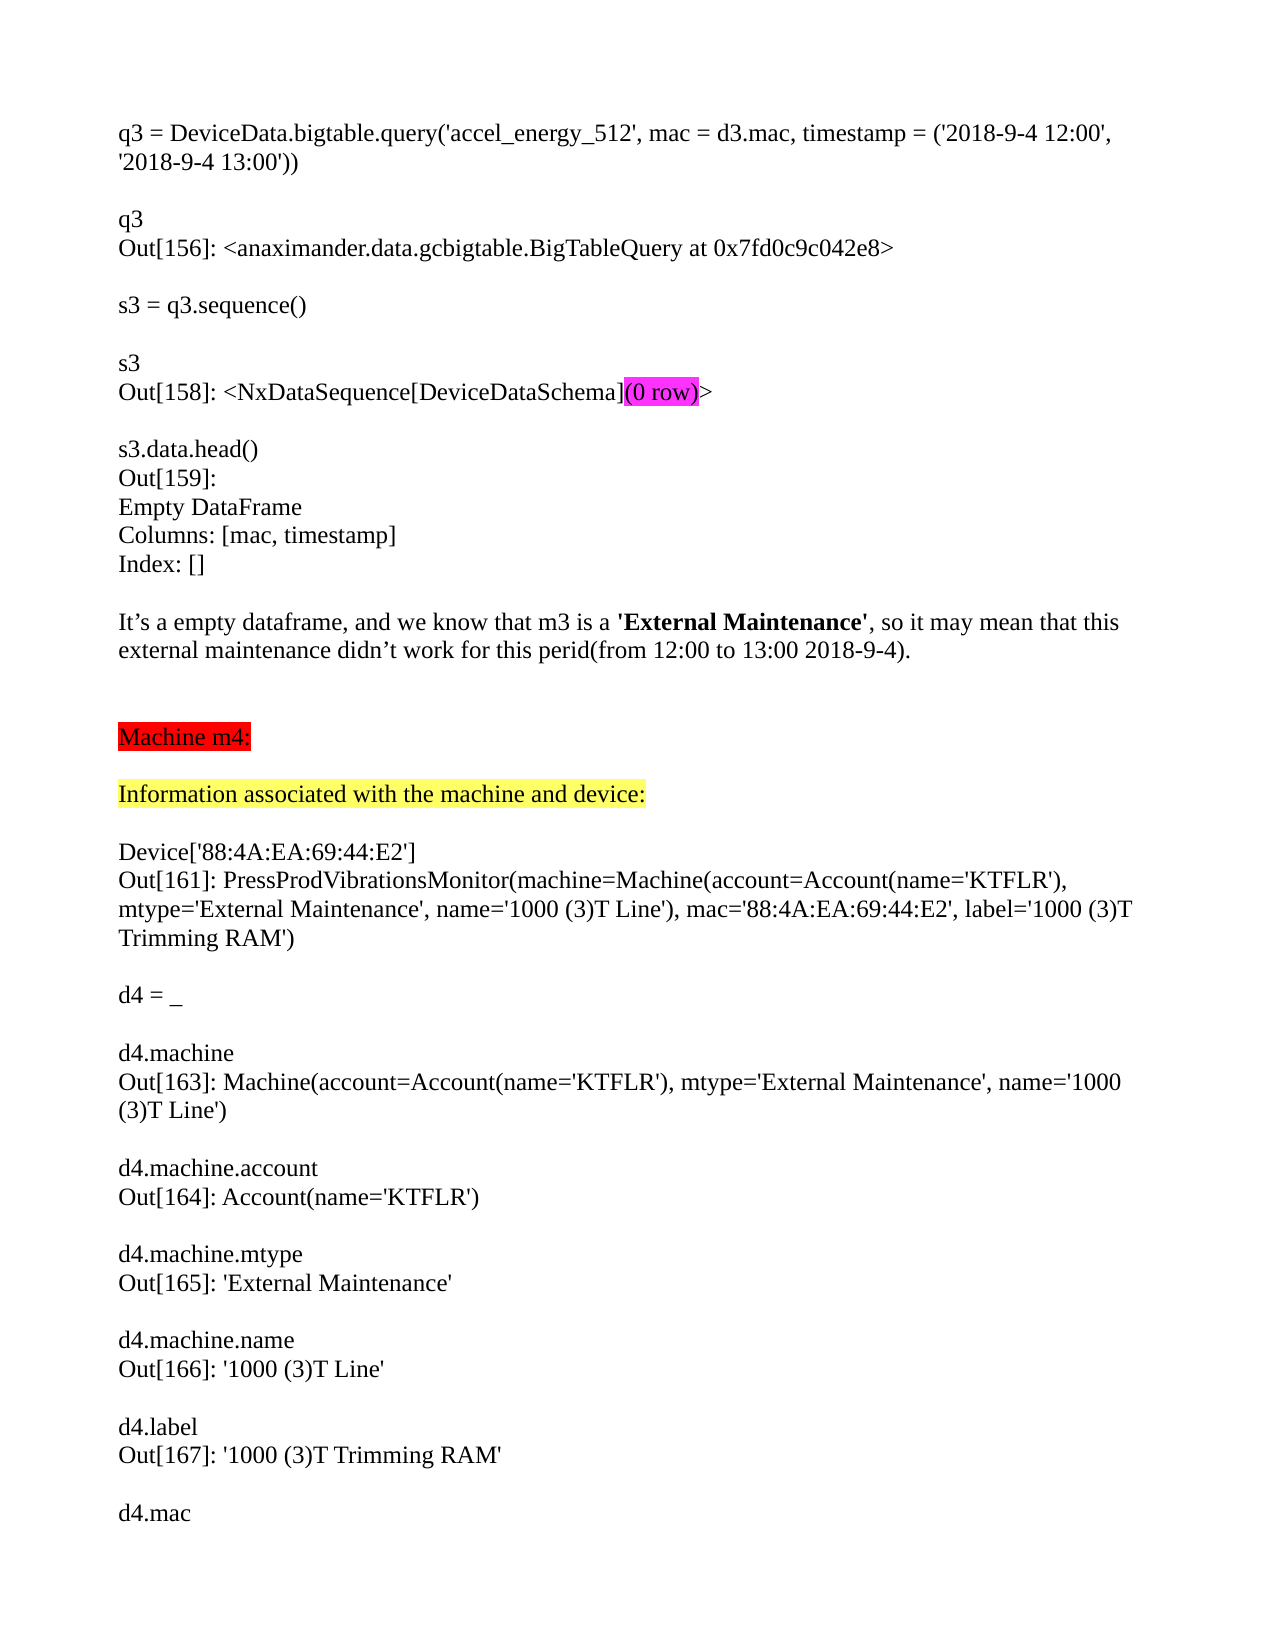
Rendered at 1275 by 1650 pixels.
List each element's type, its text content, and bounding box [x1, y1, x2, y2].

text d4.machine.mtype [118, 1239, 1157, 1268]
text Out[161]: PressProdVibrationsMonitor(machine=Machine(account=Account(name='KTFLR'), mtype='External Maintenance', name='1000 (3)T Line'), mac='88:4A:EA:69:44:E2', label='1000 (3)T Trimming RAM') [118, 866, 1157, 952]
text d4.mac [118, 1498, 1157, 1527]
text Out[158]: <NxDataSequence[DeviceDataSchema](0 row)> [118, 377, 1157, 406]
text Out[156]: <anaximander.data.gcbigtable.BigTableQuery at 0x7fd0c9c042e8> [118, 233, 1157, 262]
text Out[166]: '1000 (3)T Line' [118, 1354, 1157, 1383]
text Information associated with the machine and device: [118, 779, 1157, 808]
text d4.machine [118, 1038, 1157, 1067]
text It’s a empty dataframe, and we know that m3 is a 'External Maintenance', so it may mean that this external maintenance didn’t work for this perid(from 12:00 to 13:00 2018-9-4). [118, 607, 1157, 664]
text q3 [118, 204, 1157, 233]
text Empty DataFrame [118, 492, 1157, 521]
text Out[165]: 'External Maintenance' [118, 1268, 1157, 1297]
text d4 = _ [118, 981, 1157, 1009]
text d4.machine.account [118, 1153, 1157, 1182]
text s3.data.head() [118, 434, 1157, 463]
text Index: [] [118, 549, 1157, 578]
text Out[167]: '1000 (3)T Trimming RAM' [118, 1441, 1157, 1469]
text d4.label [118, 1412, 1157, 1441]
text s3 = q3.sequence() [118, 291, 1157, 319]
text Out[163]: Machine(account=Account(name='KTFLR'), mtype='External Maintenance', name='1000 (3)T Line') [118, 1067, 1157, 1124]
text Columns: [mac, timestamp] [118, 521, 1157, 549]
text s3 [118, 348, 1157, 377]
text d4.machine.name [118, 1326, 1157, 1354]
text Machine m4: [118, 722, 1157, 751]
text q3 = DeviceData.bigtable.query('accel_energy_512', mac = d3.mac, timestamp = ('2018-9-4 12:00', '2018-9-4 13:00')) [118, 118, 1157, 176]
text Device['88:4A:EA:69:44:E2'] [118, 837, 1157, 866]
text Out[164]: Account(name='KTFLR') [118, 1182, 1157, 1211]
text Out[159]: [118, 463, 1157, 492]
